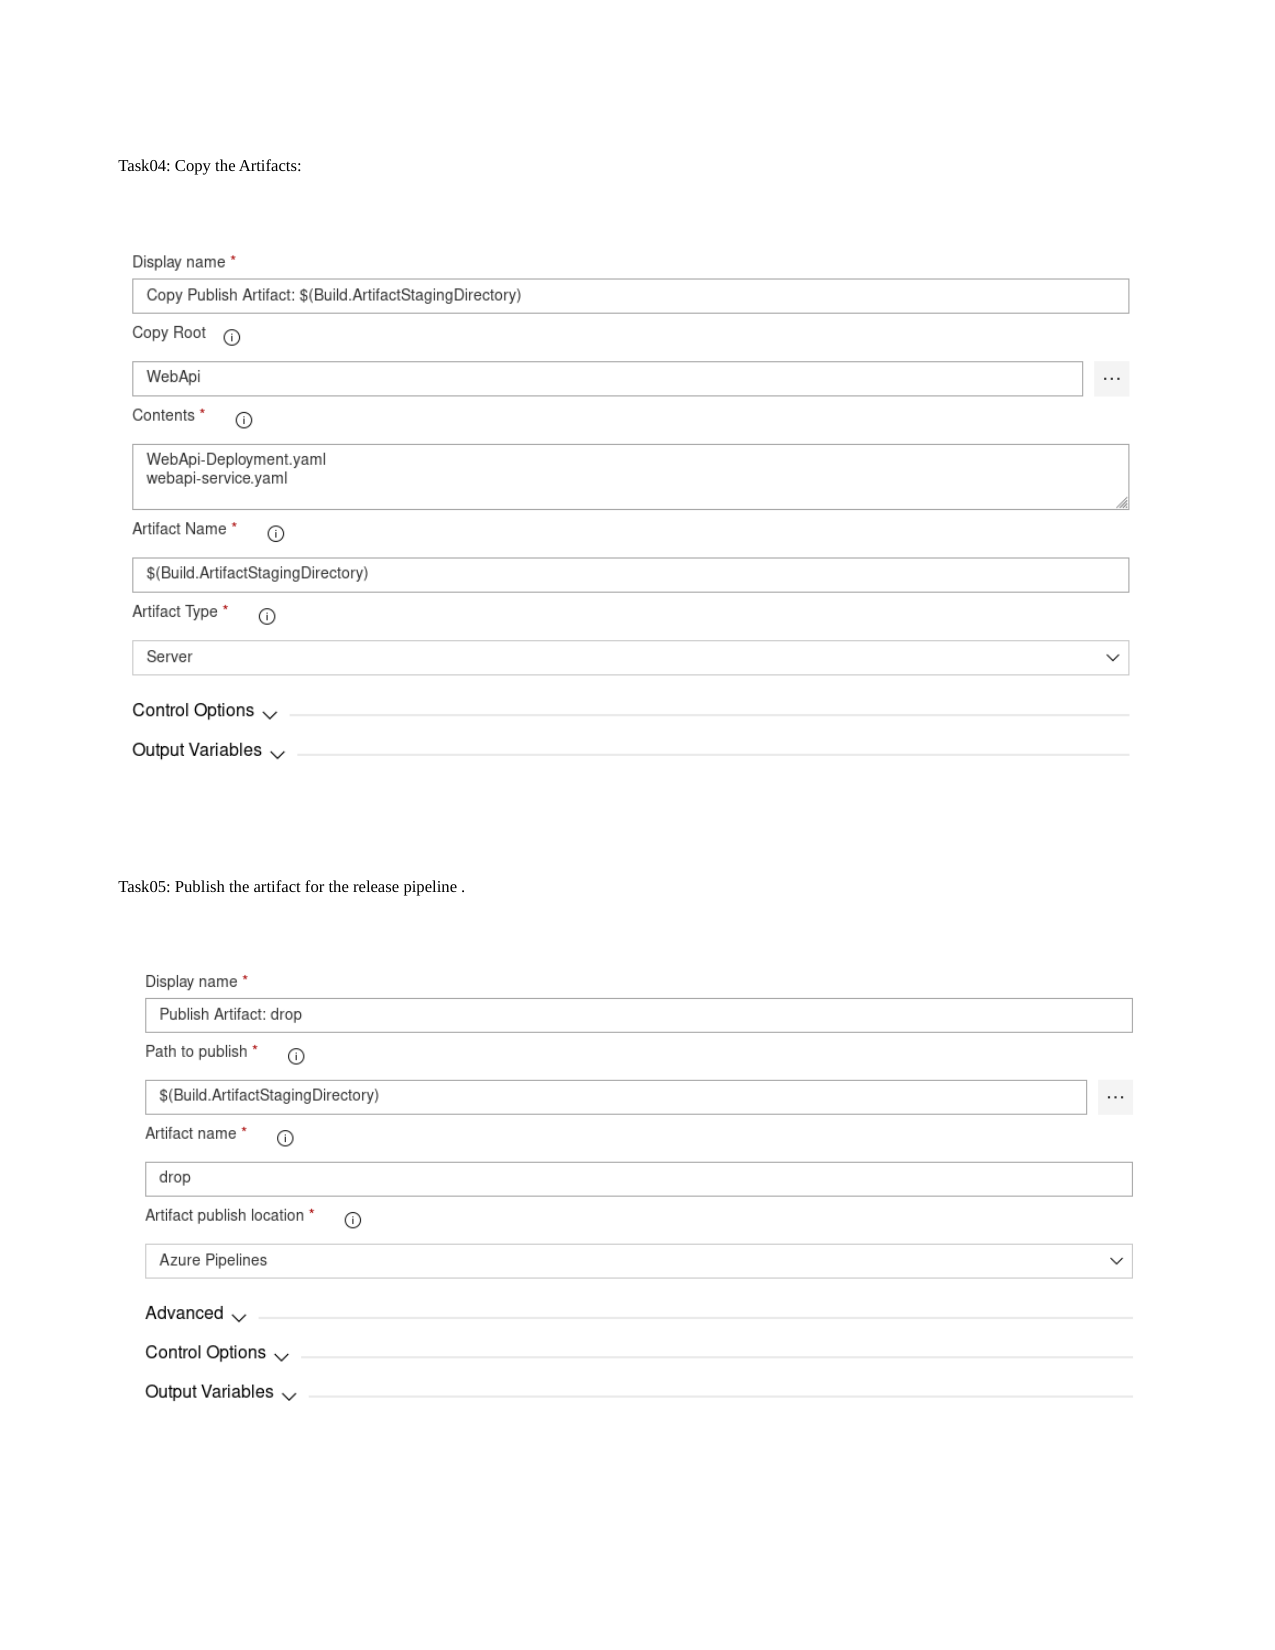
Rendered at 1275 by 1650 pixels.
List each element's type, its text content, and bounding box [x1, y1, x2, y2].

picture [118, 230, 1157, 799]
text Task04: Copy the Artifacts: [118, 156, 1157, 175]
text Task05: Publish the artifact for the release pipeline . [118, 877, 1157, 896]
picture [118, 952, 1157, 1484]
